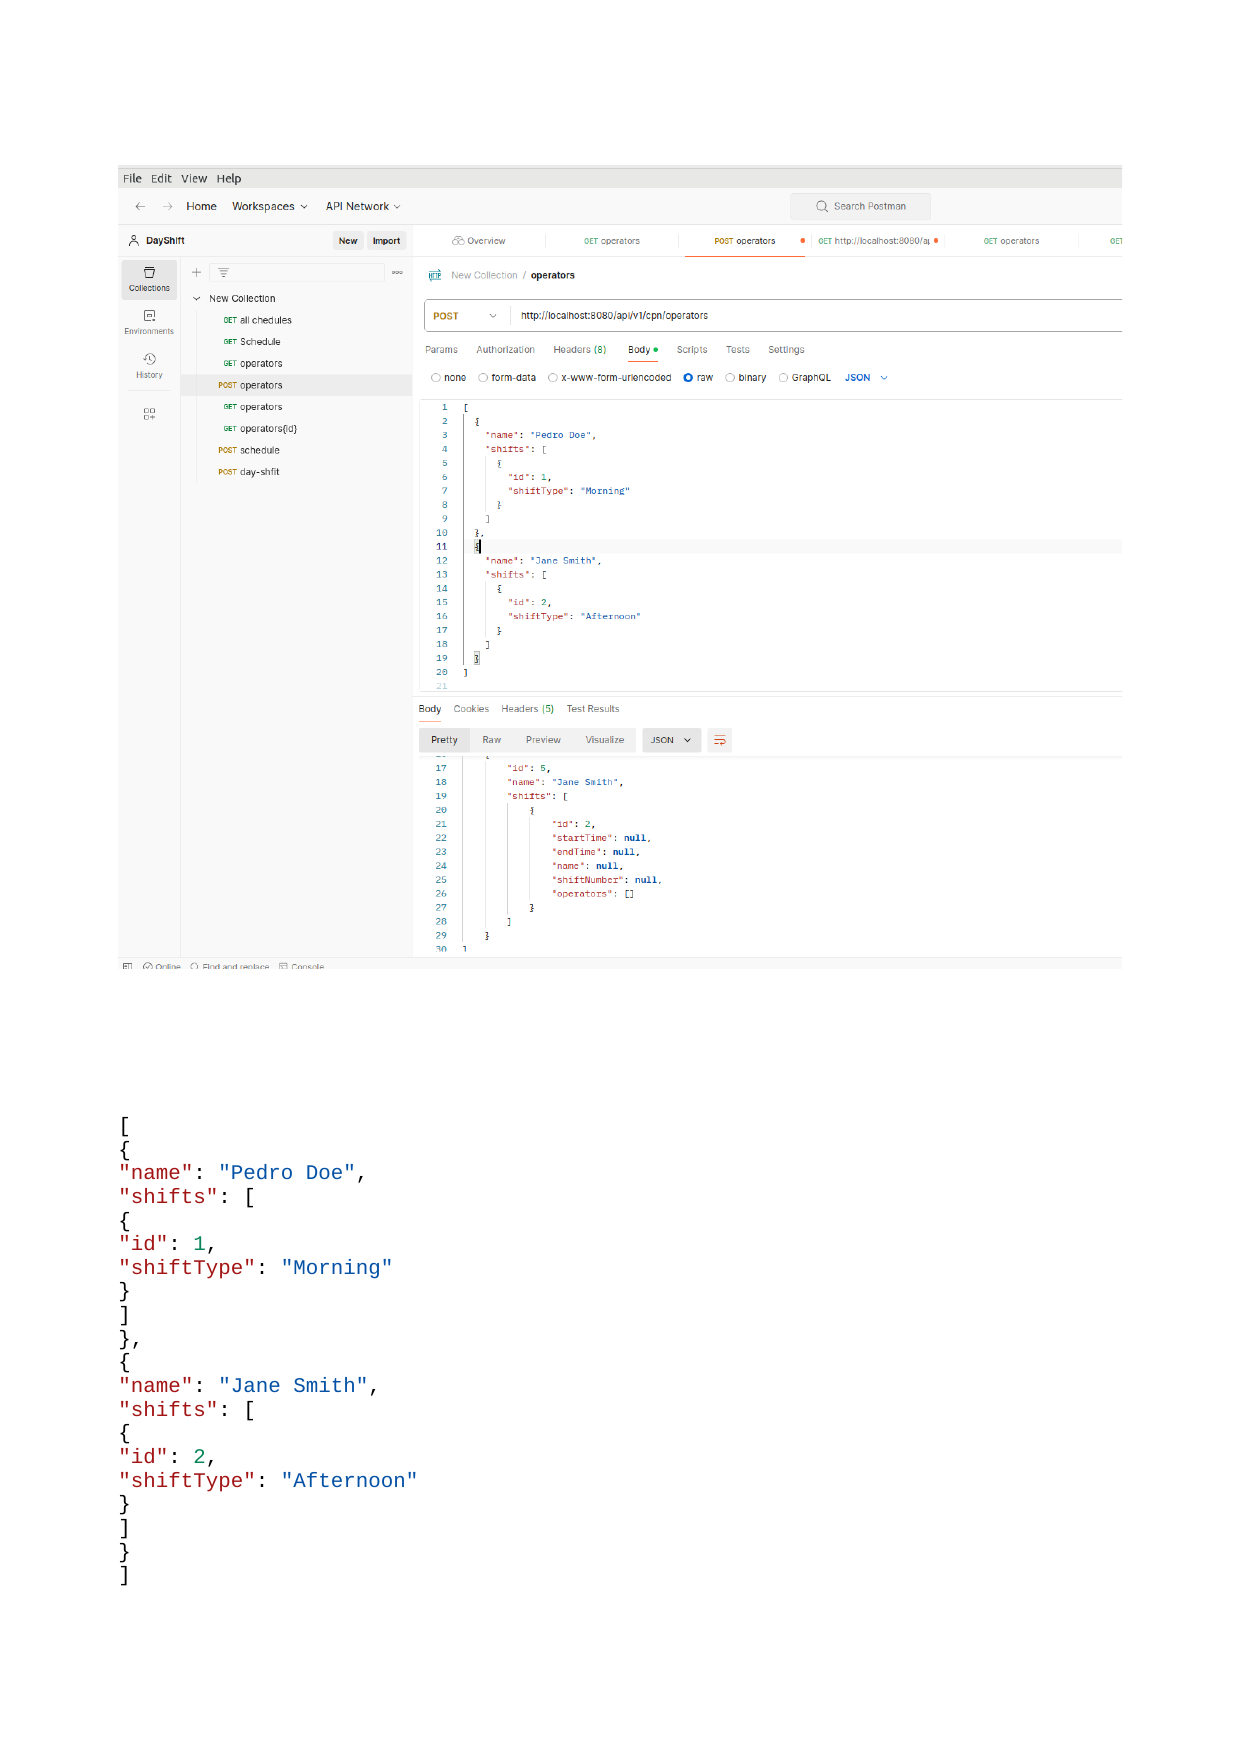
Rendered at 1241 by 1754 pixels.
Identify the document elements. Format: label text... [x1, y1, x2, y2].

text ] [118, 1517, 1122, 1541]
text }, [118, 1328, 1122, 1351]
text ] [118, 1304, 1122, 1328]
text { [118, 1209, 1122, 1233]
text "id": 2, [118, 1446, 1122, 1470]
text { [118, 1139, 1122, 1162]
text "shiftType": "Afternoon" [118, 1470, 1122, 1493]
text "shifts": [ [118, 1186, 1122, 1209]
text { [118, 1422, 1122, 1446]
text { [118, 1351, 1122, 1375]
text ] [118, 1564, 1122, 1588]
text "shifts": [ [118, 1399, 1122, 1422]
text [ [118, 1115, 1122, 1139]
text "name": "Pedro Doe", [118, 1162, 1122, 1186]
text "name": "Jane Smith", [118, 1375, 1122, 1399]
picture [118, 165, 1123, 969]
text "id": 1, [118, 1233, 1122, 1257]
text "shiftType": "Morning" [118, 1257, 1122, 1281]
text } [118, 1281, 1122, 1304]
text } [118, 1541, 1122, 1564]
text } [118, 1493, 1122, 1517]
